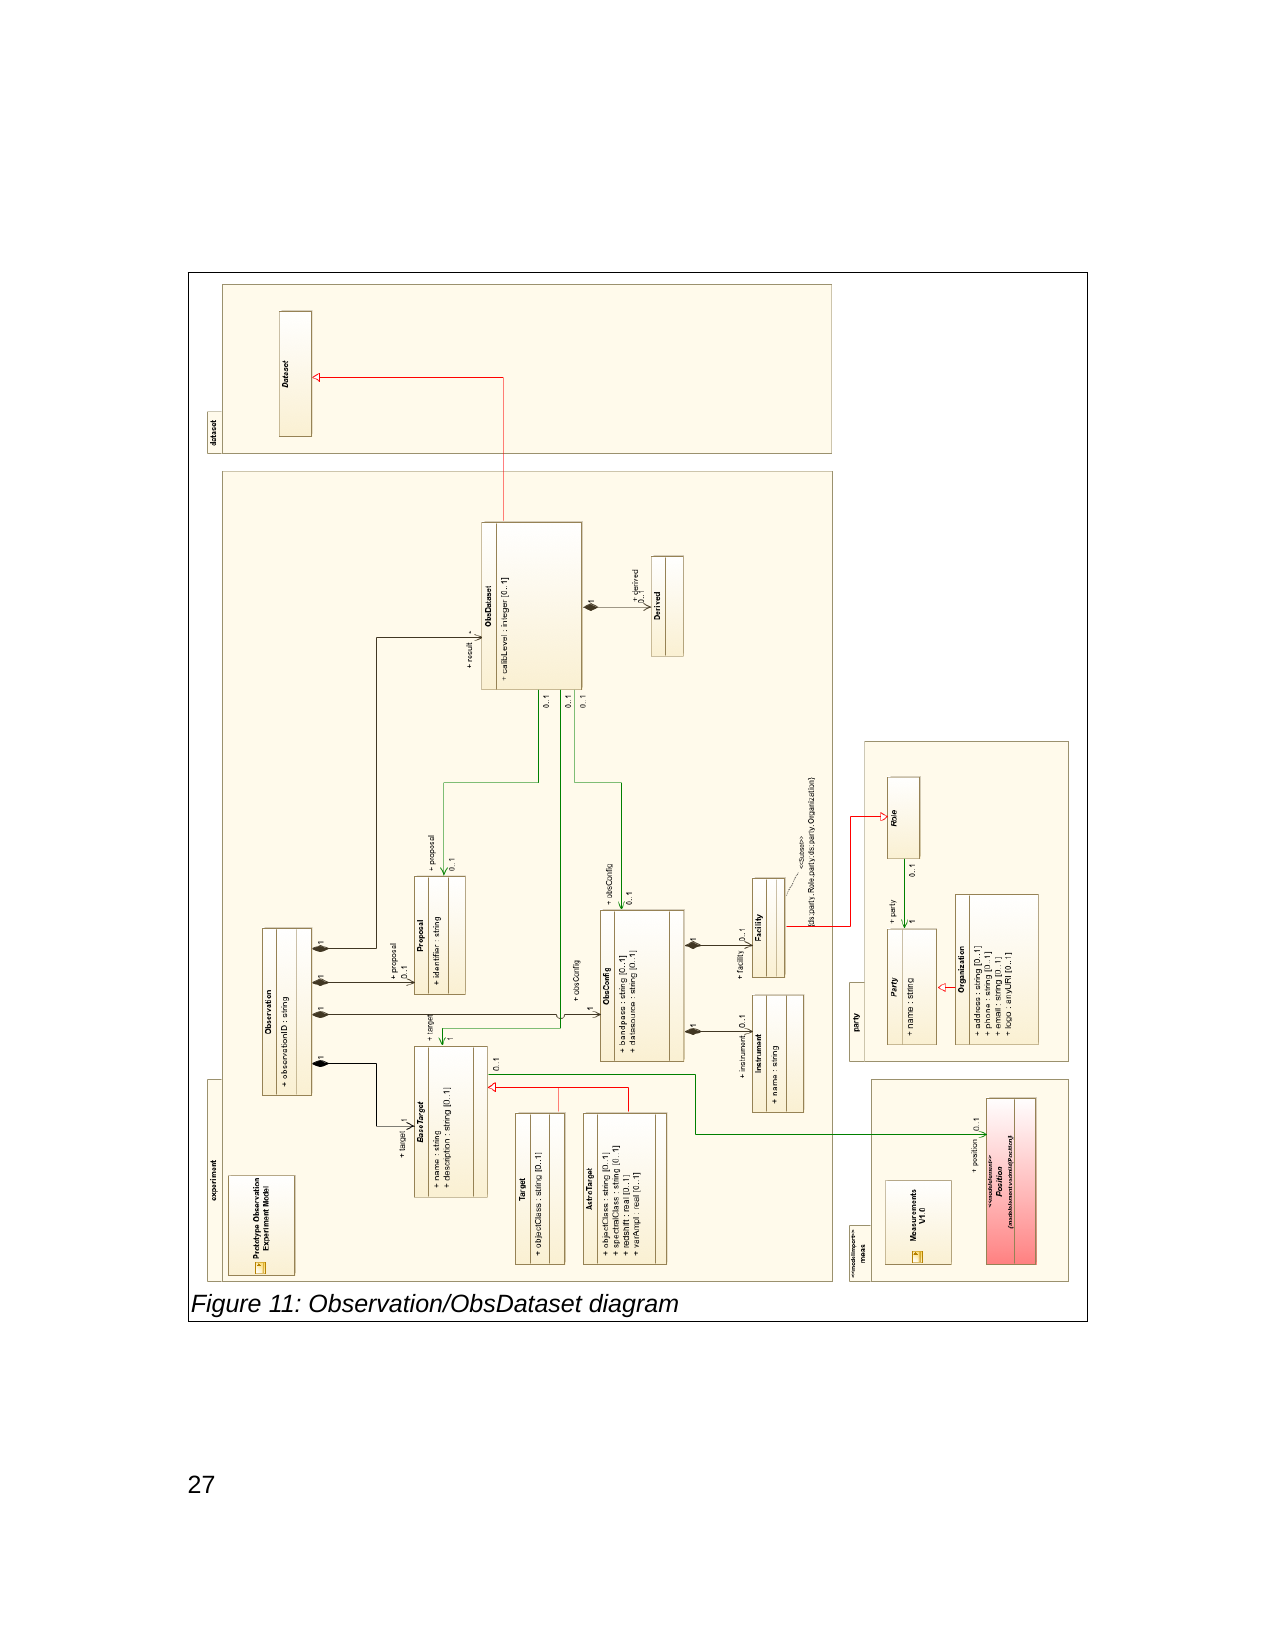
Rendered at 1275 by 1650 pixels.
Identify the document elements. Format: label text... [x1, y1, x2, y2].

picture [198, 275, 1077, 1290]
text Figure 11: Observation/ObsDataset diagram [191, 288, 1084, 1318]
